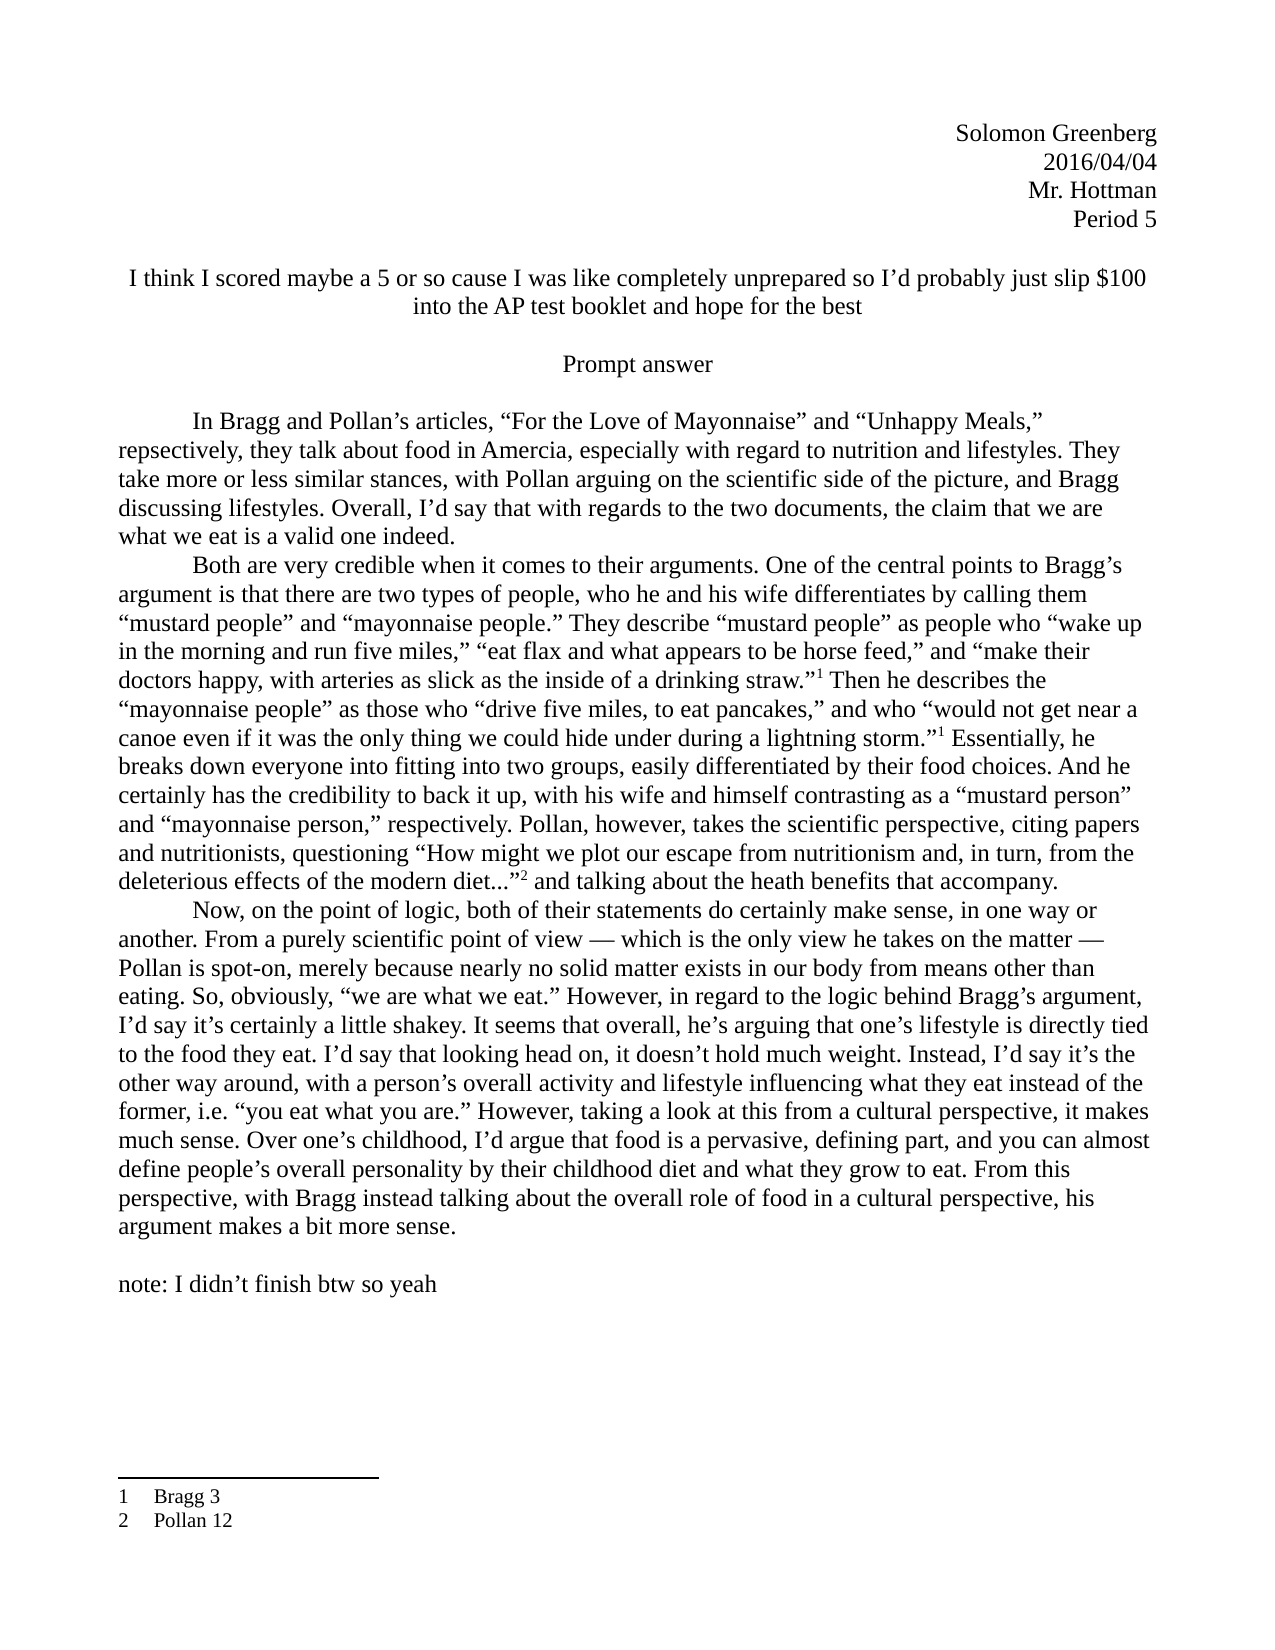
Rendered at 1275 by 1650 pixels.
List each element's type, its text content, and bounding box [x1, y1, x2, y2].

text Pollan 12 [118, 1508, 1157, 1532]
text Both are very credible when it comes to their arguments. One of the central points to Bragg’s argument is that there are two types of people, who he and his wife differentiates by calling them “mustard people” and “mayonnaise people.” They describe “mustard people” as people who “wake up in the morning and run five miles,” “eat flax and what appears to be horse feed,” and “make their doctors happy, with arteries as slick as the inside of a drinking straw.” Then he describes the “mayonnaise people” as those who “drive five miles, to eat pancakes,” and who “would not get near a canoe even if it was the only thing we could hide under during a lightning storm.”1 Essentially, he breaks down everyone into fitting into two groups, easily differentiated by their food choices. And he certainly has the credibility to back it up, with his wife and himself contrasting as a “mustard person” and “mayonnaise person,” respectively. Pollan, however, takes the scientific perspective, citing papers and nutritionists, questioning “How might we plot our escape from nutritionism and, in turn, from the deleterious effects of the modern diet...” and talking about the heath benefits that accompany. [118, 550, 1157, 895]
text Bragg 3 [118, 1484, 1157, 1508]
text note: I didn’t finish btw so yeah [118, 1269, 1157, 1298]
text Now, on the point of logic, both of their statements do certainly make sense, in one way or another. From a purely scientific point of view — which is the only view he takes on the matter — Pollan is spot-on, merely because nearly no solid matter exists in our body from means other than eating. So, obviously, “we are what we eat.” However, in regard to the logic behind Bragg’s argument, I’d say it’s certainly a little shakey. It seems that overall, he’s arguing that one’s lifestyle is directly tied to the food they eat. I’d say that looking head on, it doesn’t hold much weight. Instead, I’d say it’s the other way around, with a person’s overall activity and lifestyle influencing what they eat instead of the former, i.e. “you eat what you are.” However, taking a look at this from a cultural perspective, it makes much sense. Over one’s childhood, I’d argue that food is a pervasive, defining part, and you can almost define people’s overall personality by their childhood diet and what they grow to eat. From this perspective, with Bragg instead talking about the overall role of food in a cultural perspective, his argument makes a bit more sense. [118, 895, 1157, 1240]
text Prompt answer [118, 349, 1157, 378]
text In Bragg and Pollan’s articles, “For the Love of Mayonnaise” and “Unhappy Meals,” repsectively, they talk about food in Amercia, especially with regard to nutrition and lifestyles. They take more or less similar stances, with Pollan arguing on the scientific side of the picture, and Bragg discussing lifestyles. Overall, I’d say that with regards to the two documents, the claim that we are what we eat is a valid one indeed. [118, 406, 1157, 550]
text I think I scored maybe a 5 or so cause I was like completely unprepared so I’d probably just slip $100 into the AP test booklet and hope for the best [118, 263, 1157, 320]
